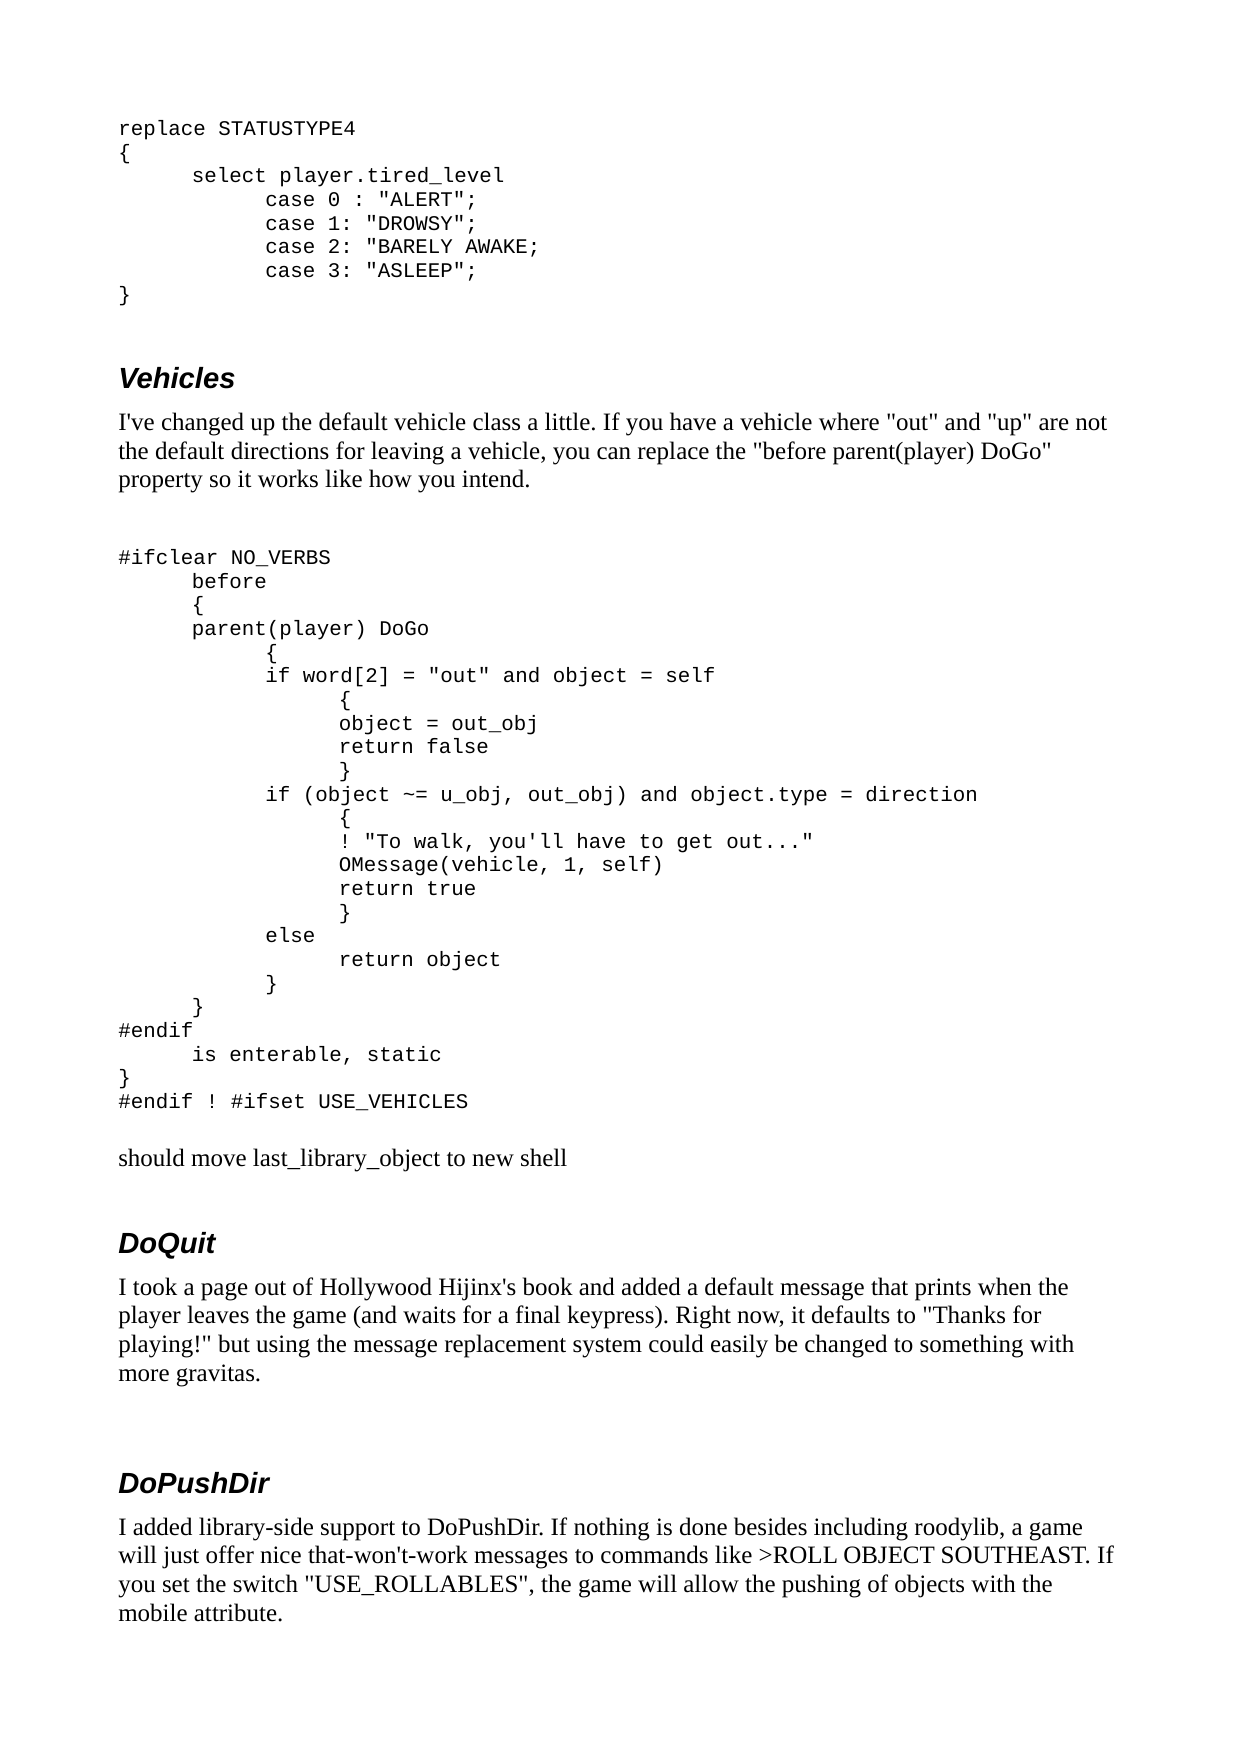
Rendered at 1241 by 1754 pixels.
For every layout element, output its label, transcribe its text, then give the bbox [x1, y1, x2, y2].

text { [118, 142, 1122, 165]
text return true [118, 878, 1122, 902]
text { [118, 807, 1122, 831]
text else [118, 925, 1122, 949]
text case 2: "BARELY AWAKE; [118, 236, 1122, 260]
text if word[2] = "out" and object = self [118, 665, 1122, 689]
text ! "To walk, you'll have to get out..." [118, 831, 1122, 854]
subtitle DoPushDir [118, 1466, 1122, 1499]
text return false [118, 736, 1122, 760]
text #endif ! #ifset USE_VEHICLES [118, 1091, 1122, 1114]
text } [118, 760, 1122, 783]
text parent(player) DoGo [118, 618, 1122, 642]
text before [118, 571, 1122, 594]
text object = out_obj [118, 713, 1122, 736]
text { [118, 642, 1122, 665]
text #ifclear NO_VERBS [118, 547, 1122, 571]
text case 1: "DROWSY"; [118, 213, 1122, 236]
text is enterable, static [118, 1044, 1122, 1067]
text replace STATUSTYPE4 [118, 118, 1122, 142]
text case 3: "ASLEEP"; [118, 260, 1122, 284]
subtitle Vehicles [118, 361, 1122, 394]
text return object [118, 949, 1122, 973]
text } [118, 284, 1122, 307]
text { [118, 689, 1122, 713]
subtitle DoQuit [118, 1226, 1122, 1259]
text I took a page out of Hollywood Hijinx's book and added a default message that prints when the player leaves the game (and waits for a final keypress). Right now, it defaults to "Thanks for playing!" but using the message replacement system could easily be changed to something with more gravitas. [118, 1272, 1122, 1387]
text #endif [118, 1020, 1122, 1044]
text } [118, 1067, 1122, 1091]
text } [118, 973, 1122, 996]
text I've changed up the default vehicle class a little. If you have a vehicle where "out" and "up" are not the default directions for leaving a vehicle, you can replace the "before parent(player) DoGo" property so it works like how you intend. [118, 407, 1122, 493]
text I added library-side support to DoPushDir. If nothing is done besides including roodylib, a game will just offer nice that-won't-work messages to commands like >ROLL OBJECT SOUTHEAST. If you set the switch "USE_ROLLABLES", the game will allow the pushing of objects with the mobile attribute. [118, 1512, 1122, 1627]
text } [118, 902, 1122, 925]
text select player.tired_level [118, 165, 1122, 189]
text { [118, 594, 1122, 618]
text OMessage(vehicle, 1, self) [118, 854, 1122, 878]
text case 0 : "ALERT"; [118, 189, 1122, 213]
text if (object ~= u_obj, out_obj) and object.type = direction [118, 783, 1122, 807]
text } [118, 996, 1122, 1020]
text should move last_library_object to new shell [118, 1143, 1122, 1172]
